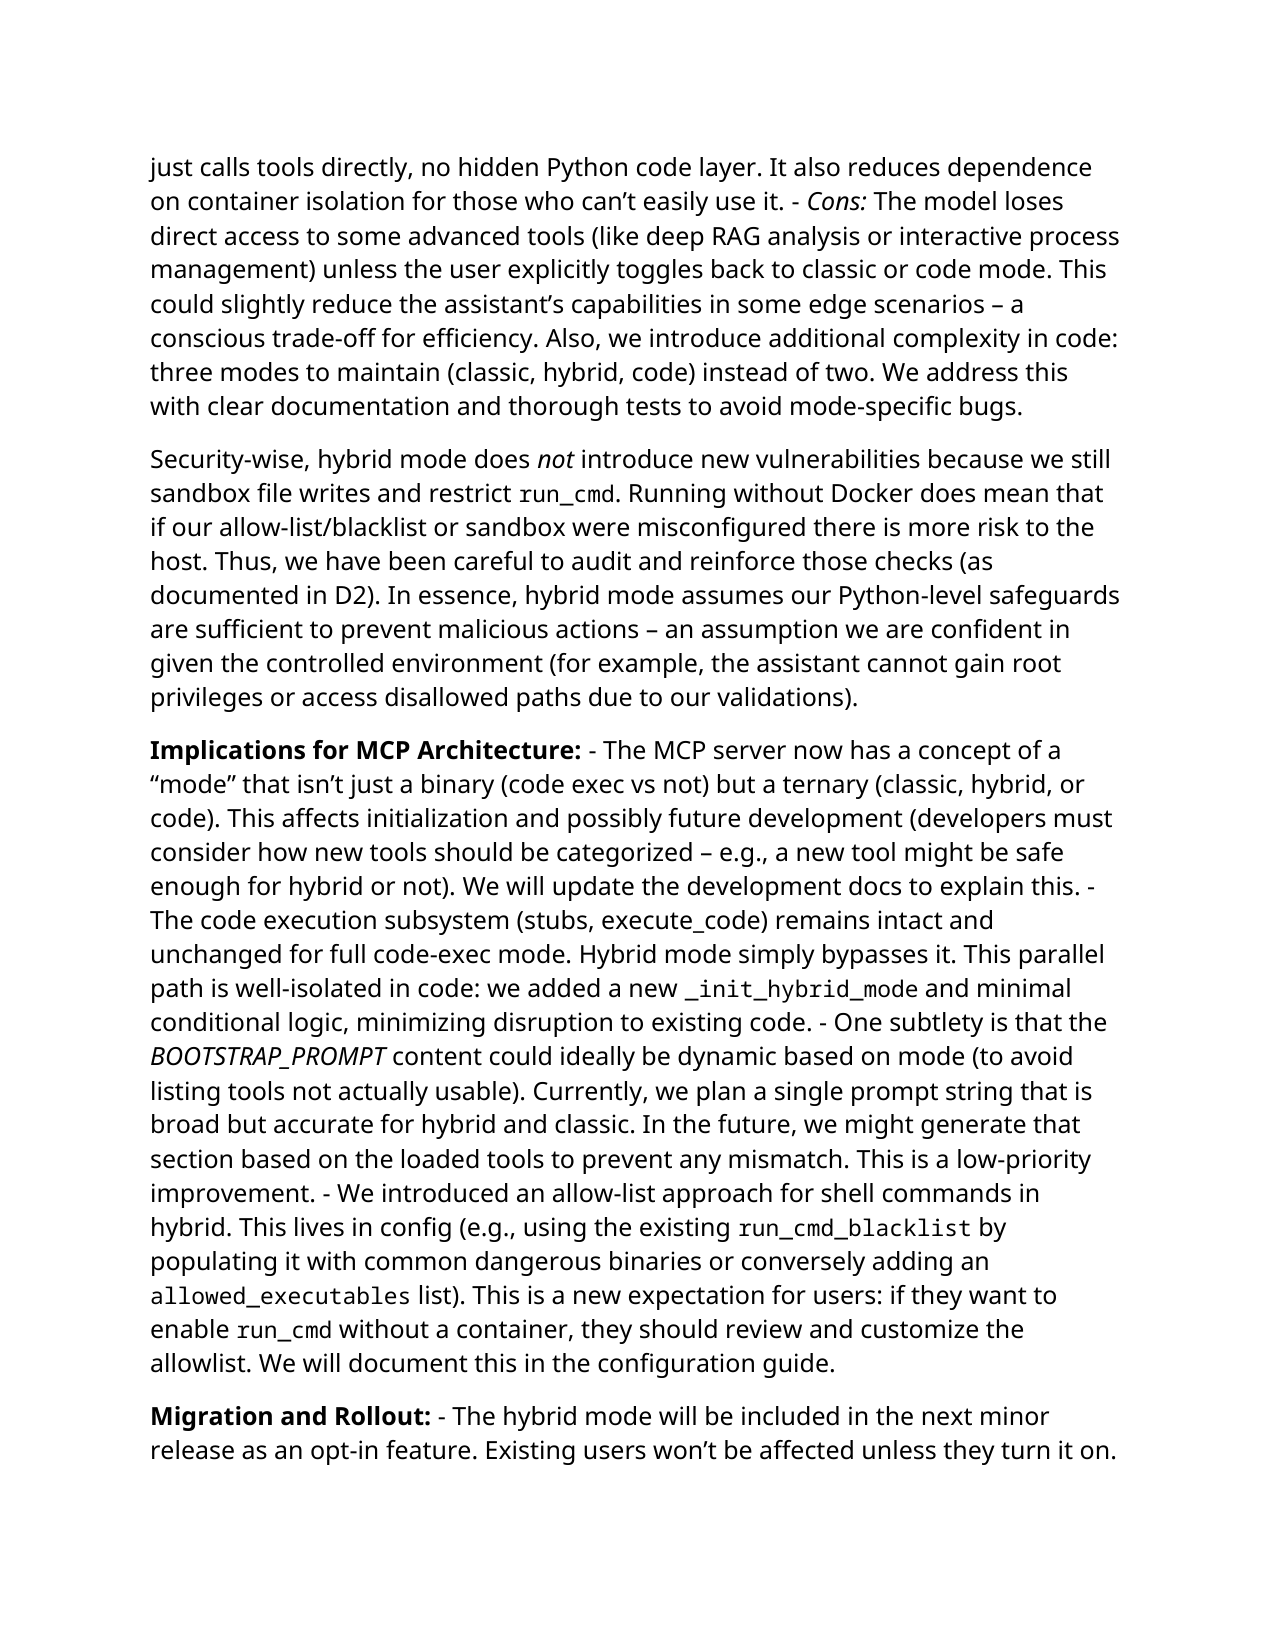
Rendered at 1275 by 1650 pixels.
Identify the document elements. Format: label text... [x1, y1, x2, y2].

text Security-wise, hybrid mode does not introduce new vulnerabilities because we still sandbox file writes and restrict run_cmd. Running without Docker does mean that if our allow-list/blacklist or sandbox were misconfigured there is more risk to the host. Thus, we have been careful to audit and reinforce those checks (as documented in D2). In essence, hybrid mode assumes our Python-level safeguards are sufficient to prevent malicious actions – an assumption we are confident in given the controlled environment (for example, the assistant cannot gain root privileges or access disallowed paths due to our validations). [150, 441, 1125, 714]
text Implications for MCP Architecture: - The MCP server now has a concept of a “mode” that isn’t just a binary (code exec vs not) but a ternary (classic, hybrid, or code). This affects initialization and possibly future development (developers must consider how new tools should be categorized – e.g., a new tool might be safe enough for hybrid or not). We will update the development docs to explain this. - The code execution subsystem (stubs, execute_code) remains intact and unchanged for full code-exec mode. Hybrid mode simply bypasses it. This parallel path is well-isolated in code: we added a new _init_hybrid_mode and minimal conditional logic, minimizing disruption to existing code. - One subtlety is that the BOOTSTRAP_PROMPT content could ideally be dynamic based on mode (to avoid listing tools not actually usable). Currently, we plan a single prompt string that is broad but accurate for hybrid and classic. In the future, we might generate that section based on the loaded tools to prevent any mismatch. This is a low-priority improvement. - We introduced an allow-list approach for shell commands in hybrid. This lives in config (e.g., using the existing run_cmd_blacklist by populating it with common dangerous binaries or conversely adding an allowed_executables list). This is a new expectation for users: if they want to enable run_cmd without a container, they should review and customize the allowlist. We will document this in the configuration guide. [150, 732, 1125, 1380]
text just calls tools directly, no hidden Python code layer. It also reduces dependence on container isolation for those who can’t easily use it. - Cons: The model loses direct access to some advanced tools (like deep RAG analysis or interactive process management) unless the user explicitly toggles back to classic or code mode. This could slightly reduce the assistant’s capabilities in some edge scenarios – a conscious trade-off for efficiency. Also, we introduce additional complexity in code: three modes to maintain (classic, hybrid, code) instead of two. We address this with clear documentation and thorough tests to avoid mode-specific bugs. [150, 150, 1125, 422]
text Migration and Rollout: - The hybrid mode will be included in the next minor release as an opt-in feature. Existing users won’t be affected unless they turn it on. [150, 1398, 1125, 1467]
